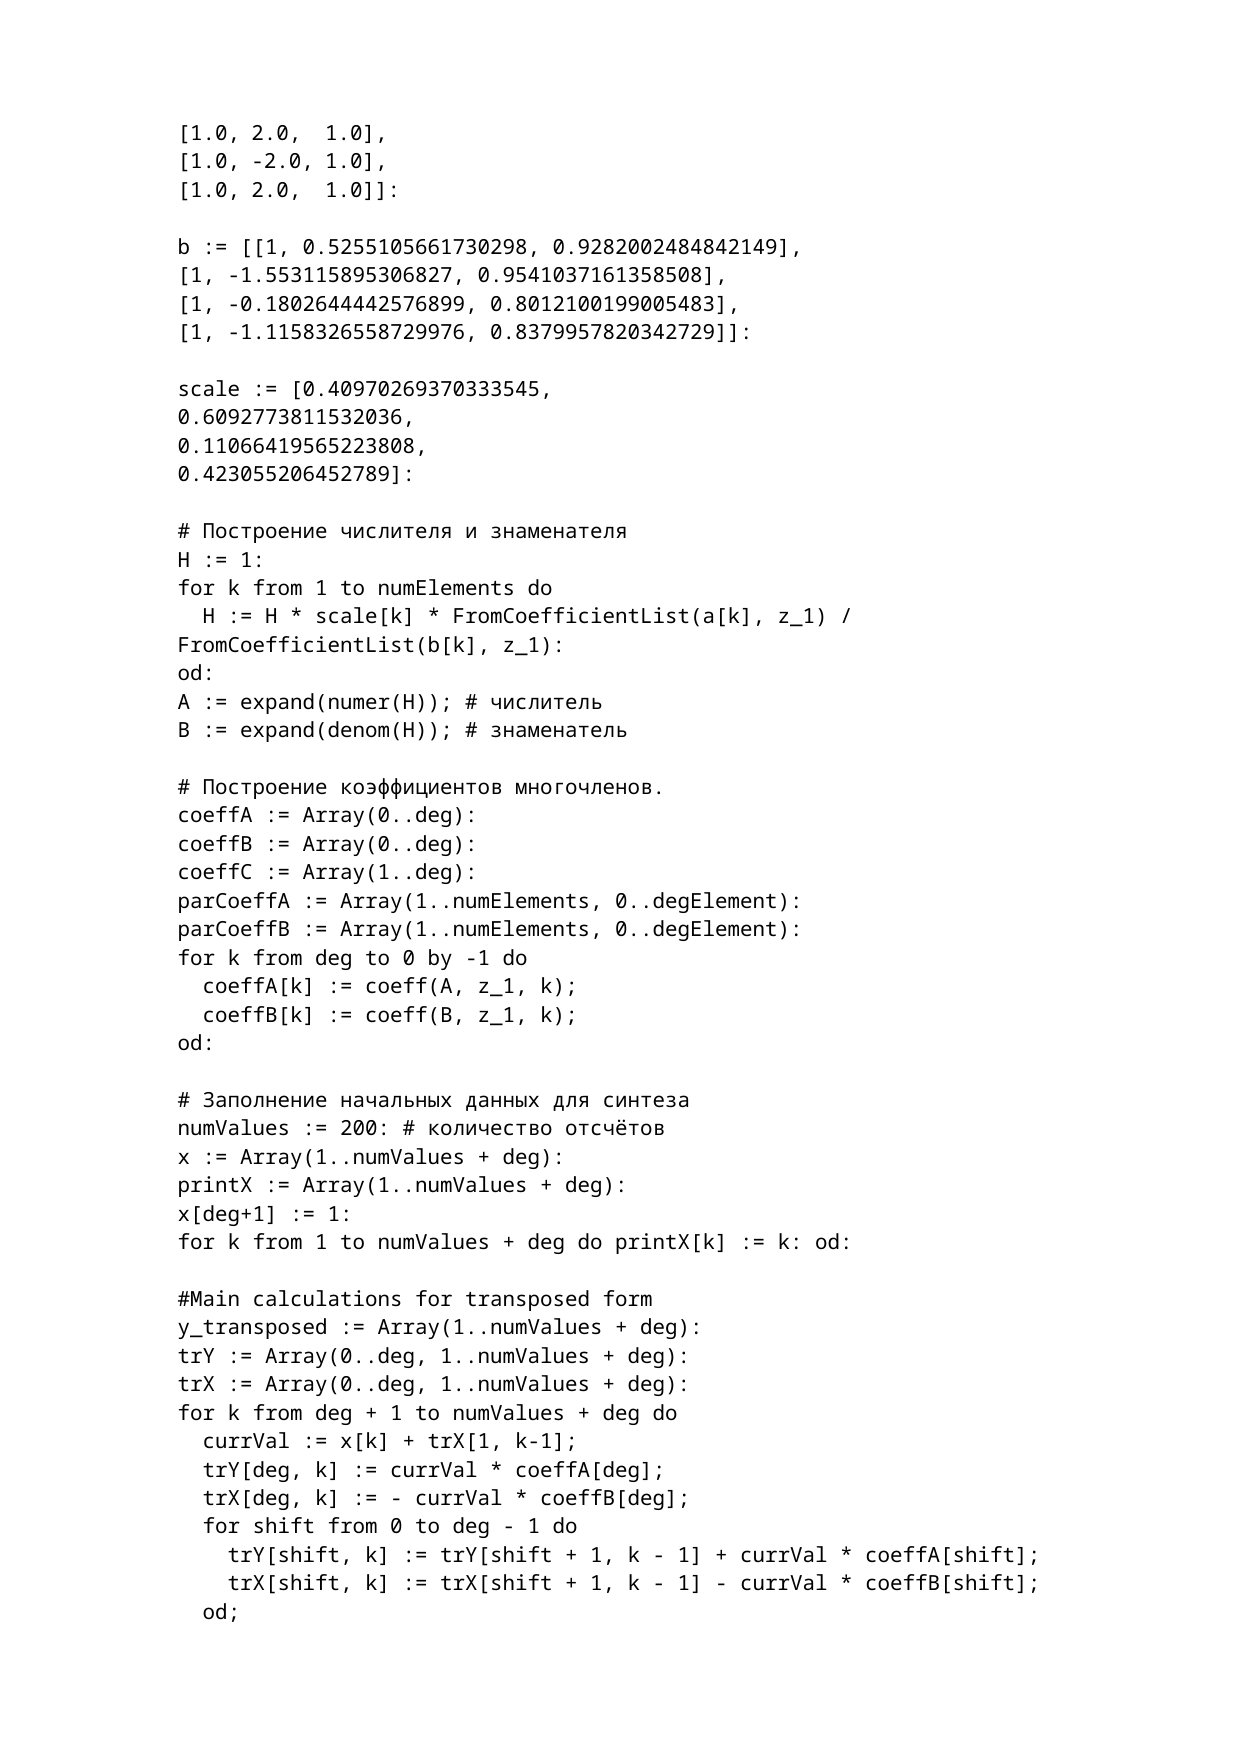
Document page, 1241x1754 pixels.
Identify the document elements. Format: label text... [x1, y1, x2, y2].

text # Построение коэффициентов многочленов. [177, 772, 1152, 801]
text # Построение числителя и знаменателя [177, 516, 1152, 545]
text [1, -1.1158326558729976, 0.8379957820342729]]: [177, 317, 1152, 346]
text for k from deg to 0 by -1 do [177, 943, 1152, 971]
text [1, -1.553115895306827, 0.9541037161358508], [177, 260, 1152, 289]
text trX[shift, k] := trX[shift + 1, k - 1] - currVal * coeffB[shift]; [177, 1568, 1152, 1597]
text 0.6092773811532036, [177, 402, 1152, 431]
text scale := [0.40970269370333545, [177, 374, 1152, 402]
text H := H * scale[k] * FromCoefficientList(a[k], z_1) / FromCoefficientList(b[k], z_1): [177, 602, 1152, 658]
text [1.0, 2.0, 1.0]]: [177, 175, 1152, 203]
text 0.11066419565223808, [177, 431, 1152, 459]
text coeffA := Array(0..deg): [177, 801, 1152, 829]
text od: [177, 658, 1152, 687]
text coeffA[k] := coeff(A, z_1, k); [177, 971, 1152, 1000]
text H := 1: [177, 545, 1152, 573]
text parCoeffA := Array(1..numElements, 0..degElement): [177, 886, 1152, 914]
text [1, -0.1802644442576899, 0.8012100199005483], [177, 289, 1152, 317]
text coeffB := Array(0..deg): [177, 829, 1152, 857]
text od: [177, 1028, 1152, 1057]
text b := [[1, 0.5255105661730298, 0.9282002484842149], [177, 232, 1152, 260]
text coeffB[k] := coeff(B, z_1, k); [177, 1000, 1152, 1028]
text od; [177, 1597, 1152, 1625]
text A := expand(numer(H)); # числитель [177, 687, 1152, 715]
text parCoeffB := Array(1..numElements, 0..degElement): [177, 914, 1152, 943]
text for shift from 0 to deg - 1 do [177, 1512, 1152, 1540]
text for k from deg + 1 to numValues + deg do [177, 1398, 1152, 1426]
text trY[shift, k] := trY[shift + 1, k - 1] + currVal * coeffA[shift]; [177, 1540, 1152, 1568]
text coeffC := Array(1..deg): [177, 857, 1152, 886]
text # Заполнение начальных данных для синтеза [177, 1085, 1152, 1113]
text currVal := x[k] + trX[1, k-1]; [177, 1426, 1152, 1455]
text 0.423055206452789]: [177, 459, 1152, 488]
text y_transposed := Array(1..numValues + deg): [177, 1312, 1152, 1341]
text x := Array(1..numValues + deg): [177, 1142, 1152, 1170]
text trX[deg, k] := - currVal * coeffB[deg]; [177, 1483, 1152, 1512]
text numValues := 200: # количество отсчётов [177, 1113, 1152, 1142]
text for k from 1 to numValues + deg do printX[k] := k: od: [177, 1227, 1152, 1256]
text #Main calculations for transposed form [177, 1284, 1152, 1312]
text x[deg+1] := 1: [177, 1199, 1152, 1227]
text B := expand(denom(H)); # знаменатель [177, 715, 1152, 744]
text printX := Array(1..numValues + deg): [177, 1170, 1152, 1199]
text trY := Array(0..deg, 1..numValues + deg): [177, 1341, 1152, 1369]
text trY[deg, k] := currVal * coeffA[deg]; [177, 1455, 1152, 1483]
text [1.0, 2.0, 1.0], [177, 118, 1152, 147]
text for k from 1 to numElements do [177, 573, 1152, 602]
text trX := Array(0..deg, 1..numValues + deg): [177, 1369, 1152, 1398]
text [1.0, -2.0, 1.0], [177, 147, 1152, 175]
